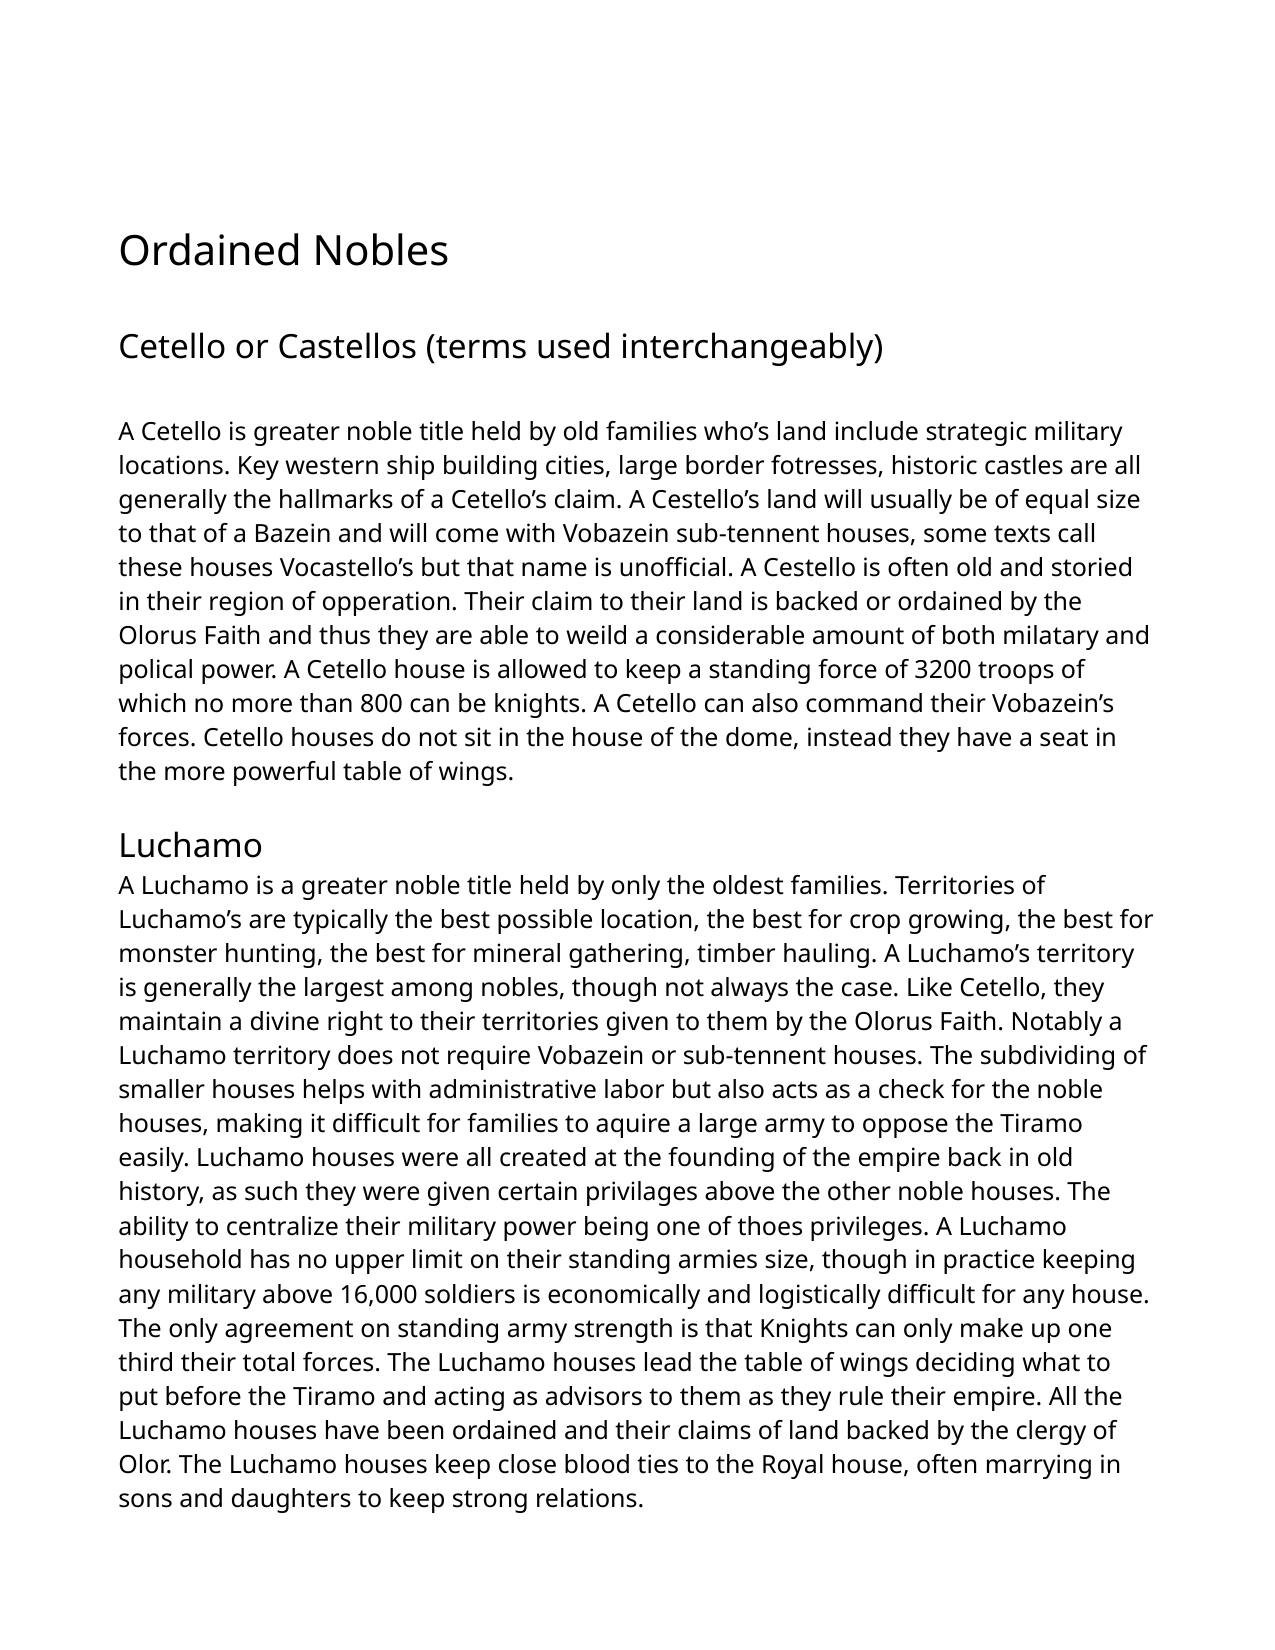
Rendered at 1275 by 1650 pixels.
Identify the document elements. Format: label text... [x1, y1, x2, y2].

text Luchamo [118, 822, 1157, 867]
text A Luchamo is a greater noble title held by only the oldest families. Territories of Luchamo’s are typically the best possible location, the best for crop growing, the best for monster hunting, the best for mineral gathering, timber hauling. A Luchamo’s territory is generally the largest among nobles, though not always the case. Like Cetello, they maintain a divine right to their territories given to them by the Olorus Faith. Notably a Luchamo territory does not require Vobazein or sub-tennent houses. The subdividing of smaller houses helps with administrative labor but also acts as a check for the noble houses, making it difficult for families to aquire a large army to oppose the Tiramo easily. Luchamo houses were all created at the founding of the empire back in old history, as such they were given certain privilages above the other noble houses. The ability to centralize their military power being one of thoes privileges. A Luchamo household has no upper limit on their standing armies size, though in practice keeping any military above 16,000 soldiers is economically and logistically difficult for any house. The only agreement on standing army strength is that Knights can only make up one third their total forces. The Luchamo houses lead the table of wings deciding what to put before the Tiramo and acting as advisors to them as they rule their empire. All the Luchamo houses have been ordained and their claims of land backed by the clergy of Olor. The Luchamo houses keep close blood ties to the Royal house, often marrying in sons and daughters to keep strong relations. [118, 867, 1157, 1515]
text A Cetello is greater noble title held by old families who’s land include strategic military locations. Key western ship building cities, large border fotresses, historic castles are all generally the hallmarks of a Cetello’s claim. A Cestello’s land will usually be of equal size to that of a Bazein and will come with Vobazein sub-tennent houses, some texts call these houses Vocastello’s but that name is unofficial. A Cestello is often old and storied in their region of opperation. Their claim to their land is backed or ordained by the Olorus Faith and thus they are able to weild a considerable amount of both milatary and polical power. A Cetello house is allowed to keep a standing force of 3200 troops of which no more than 800 can be knights. A Cetello can also command their Vobazein’s forces. Cetello houses do not sit in the house of the dome, instead they have a seat in the more powerful table of wings. [118, 413, 1157, 788]
text Ordained Nobles [118, 220, 1157, 277]
text Cetello or Castellos (terms used interchangeably) [118, 322, 1157, 368]
